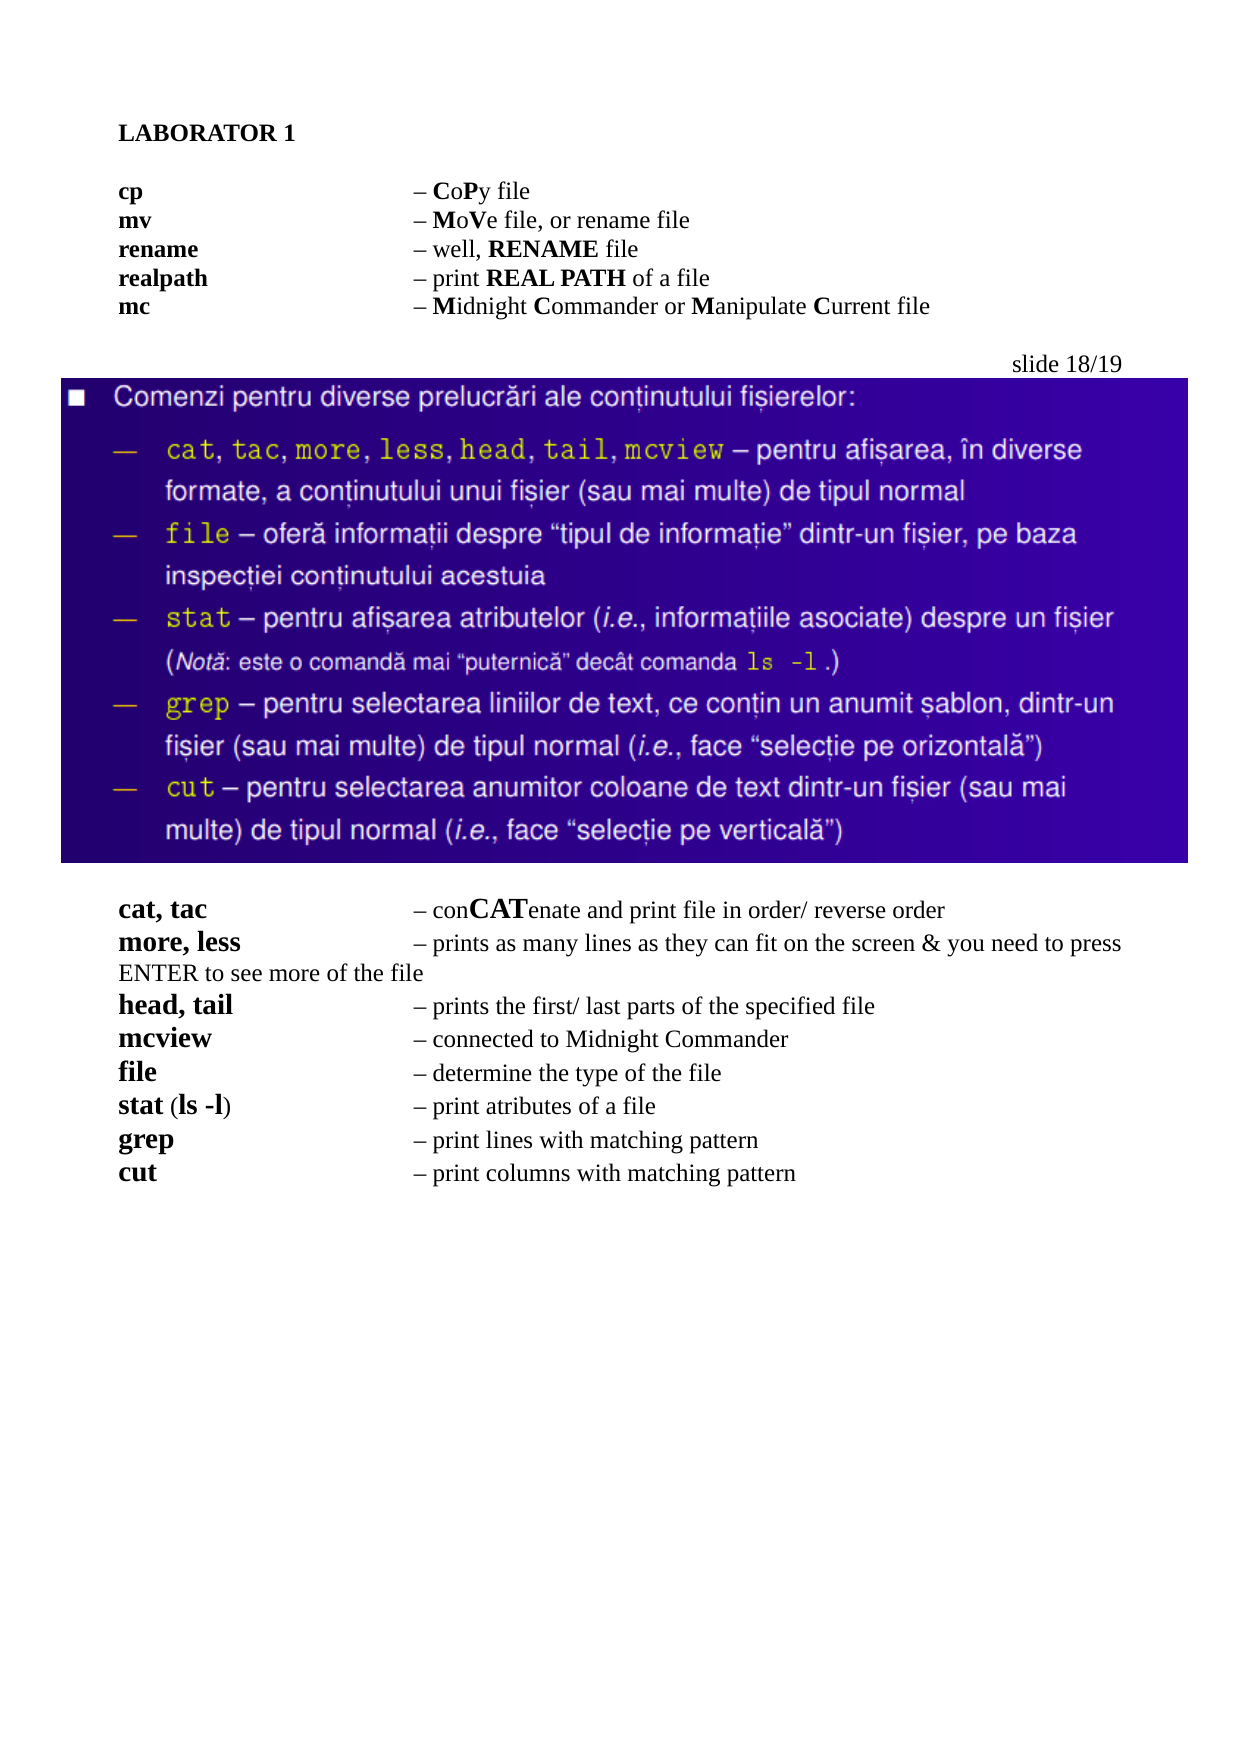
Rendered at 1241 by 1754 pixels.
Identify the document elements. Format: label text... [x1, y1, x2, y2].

text cat, tac – conCATenate and print file in order/ reverse order [118, 891, 1122, 924]
text stat (ls -l) – print atributes of a file [118, 1087, 1122, 1121]
text mcview – connected to Midnight Commander [118, 1020, 1122, 1054]
text more, less – prints as many lines as they can fit on the screen & you need to press ENTER to see more of the file [118, 924, 1122, 987]
text grep – print lines with matching pattern [118, 1121, 1122, 1154]
text rename – well, RENAME file [118, 234, 1122, 263]
text cut – print columns with matching pattern [118, 1154, 1122, 1188]
picture [61, 378, 1188, 863]
text file – determine the type of the file [118, 1054, 1122, 1087]
text cp – CoPy file [118, 176, 1122, 205]
text head, tail – prints the first/ last parts of the specified file [118, 987, 1122, 1020]
text mc – Midnight Commander or Manipulate Current file [118, 291, 1122, 320]
text mv – MoVe file, or rename file [118, 205, 1122, 234]
text slide 18/19 [118, 349, 1122, 378]
text realpath – print REAL PATH of a file [118, 263, 1122, 291]
